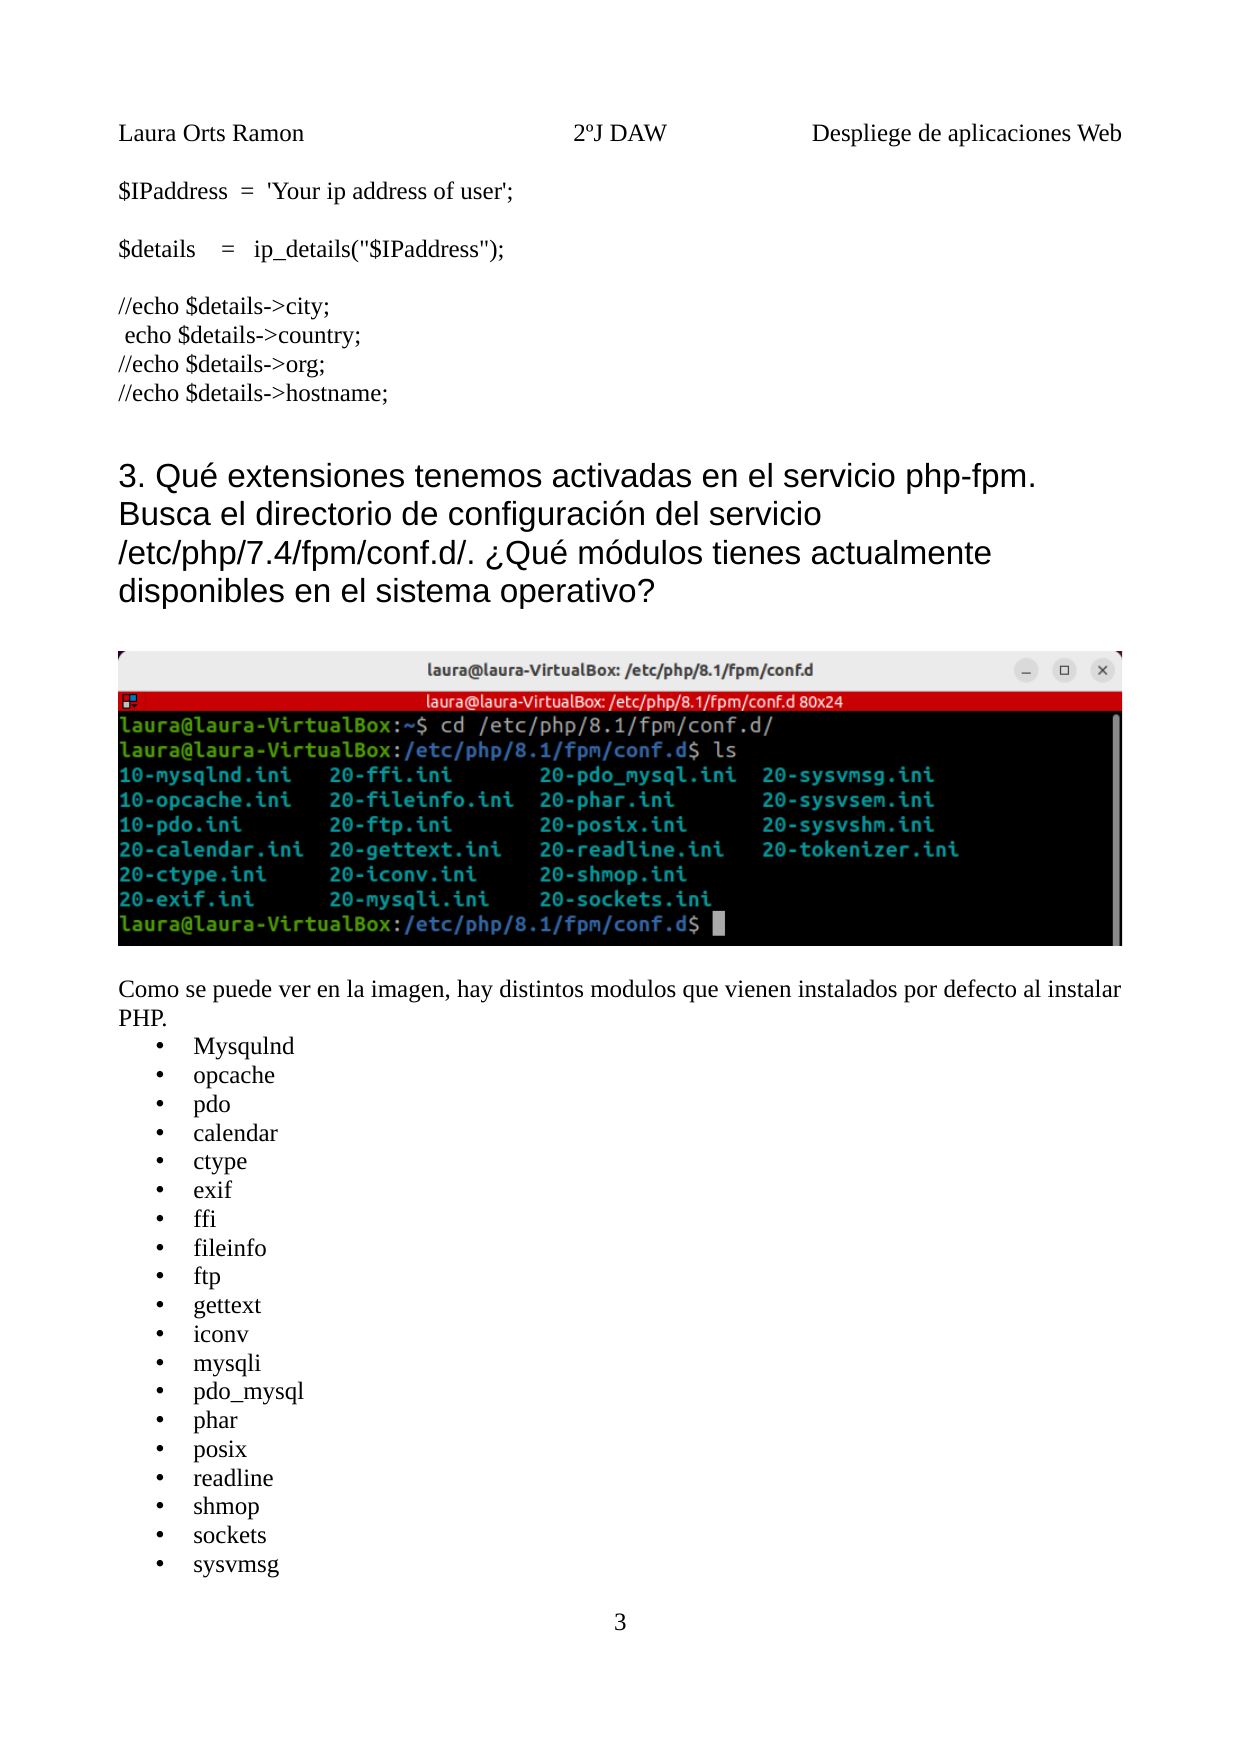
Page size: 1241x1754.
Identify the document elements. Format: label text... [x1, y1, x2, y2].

list readline [156, 1463, 1122, 1491]
text $details = ip_details("$IPaddress"); [118, 234, 1122, 263]
text echo $details->country; [118, 320, 1122, 349]
list shmop [156, 1491, 1122, 1520]
list ftp [156, 1261, 1122, 1290]
list gettext [156, 1290, 1122, 1319]
text $IPaddress = 'Your ip address of user'; [118, 176, 1122, 205]
list iconv [156, 1319, 1122, 1348]
text //echo $details->city; [118, 291, 1122, 320]
list phar [156, 1405, 1122, 1434]
list sysvmsg [156, 1549, 1122, 1578]
text Como se puede ver en la imagen, hay distintos modulos que vienen instalados por defecto al instalar PHP. [118, 974, 1122, 1031]
list pdo_mysql [156, 1376, 1122, 1405]
text //echo $details->hostname; [118, 378, 1122, 406]
list mysqli [156, 1348, 1122, 1376]
list fileinfo [156, 1233, 1122, 1261]
list pdo [156, 1089, 1122, 1118]
subtitle 3. Qué extensiones tenemos activadas en el servicio php-fpm. Busca el directorio de configuración del servicio /etc/php/7.4/fpm/conf.d/. ¿Qué módulos tienes actualmente disponibles en el sistema operativo? [118, 456, 1122, 610]
list sockets [156, 1520, 1122, 1549]
list ffi [156, 1204, 1122, 1233]
list opcache [156, 1060, 1122, 1089]
picture [118, 651, 1123, 946]
list calendar [156, 1118, 1122, 1146]
list ctype [156, 1146, 1122, 1175]
text //echo $details->org; [118, 349, 1122, 378]
list posix [156, 1434, 1122, 1463]
list Mysqulnd [156, 1031, 1122, 1060]
list exif [156, 1175, 1122, 1204]
